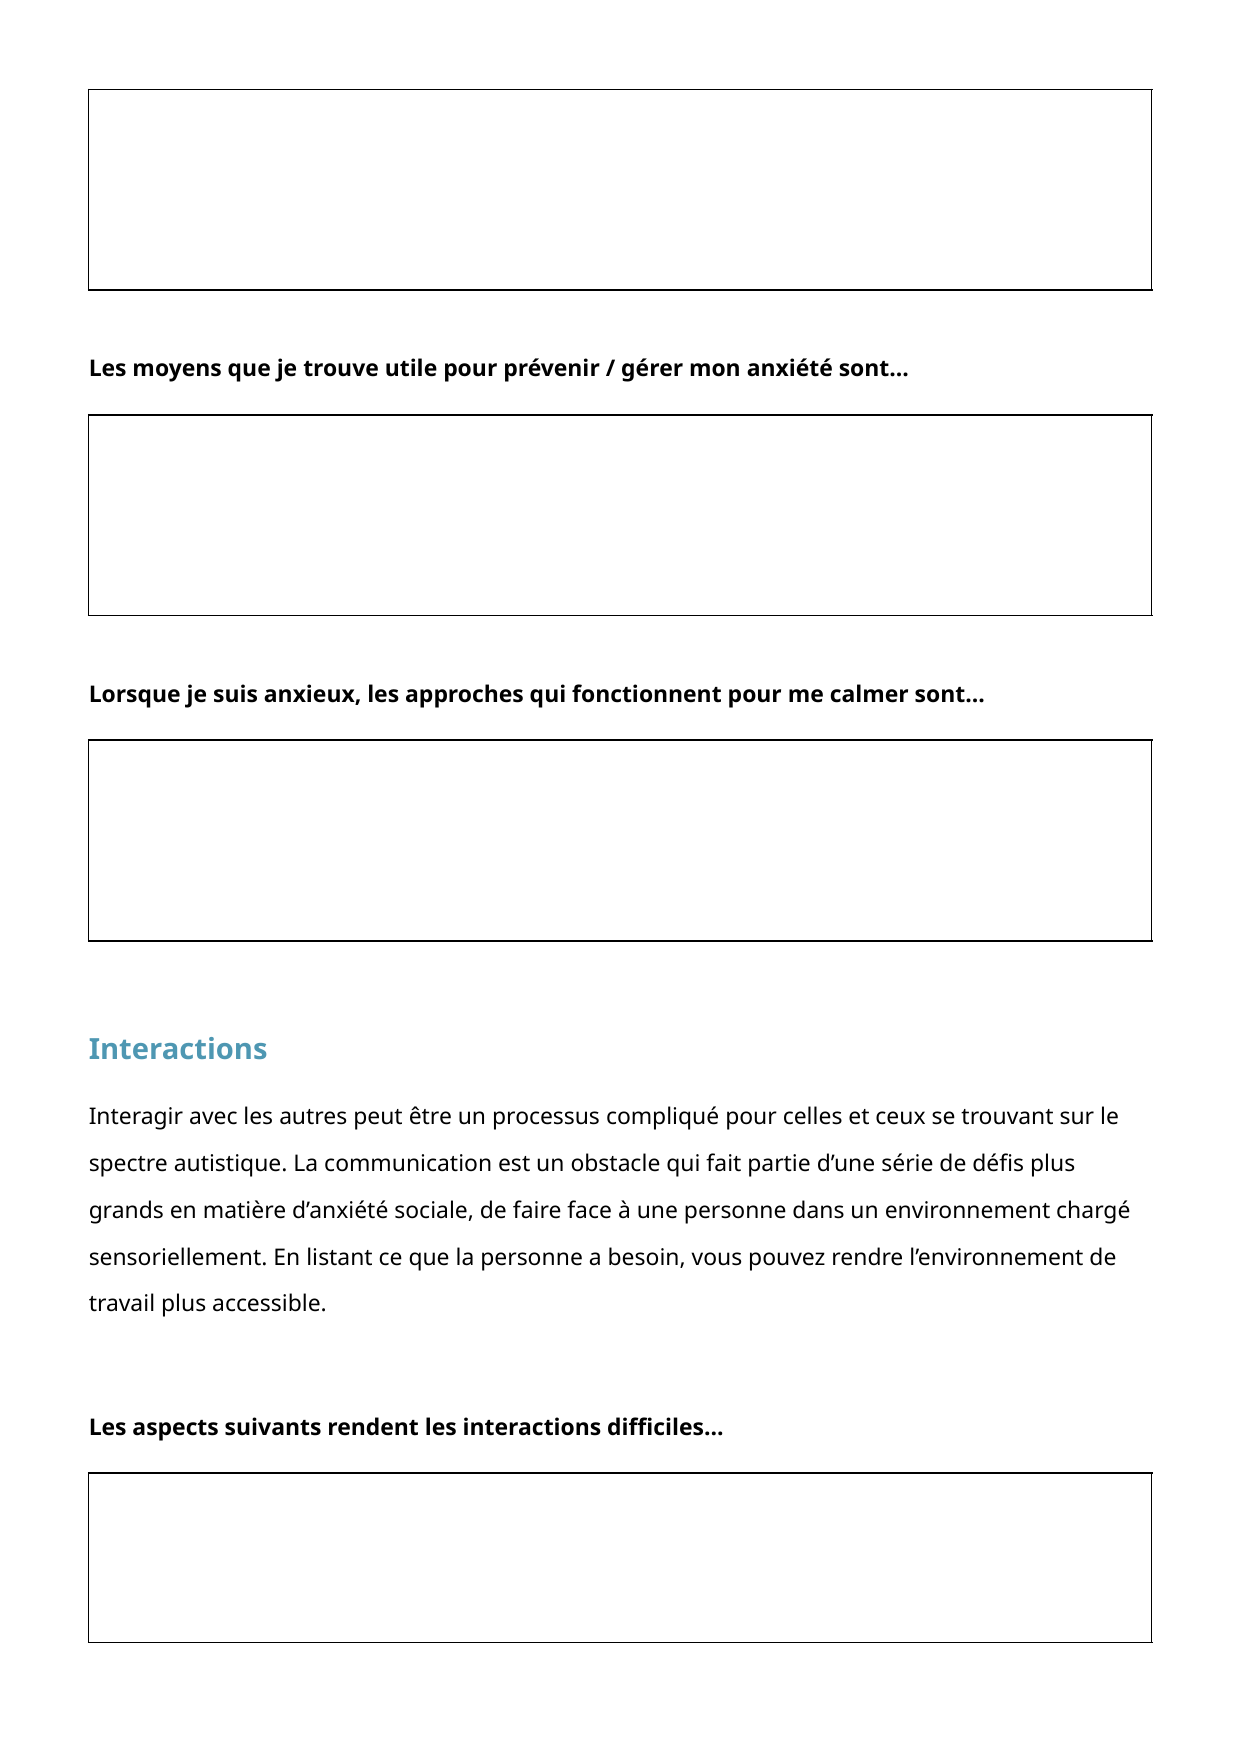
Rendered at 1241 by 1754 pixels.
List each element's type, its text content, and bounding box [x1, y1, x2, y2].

table_header [89, 416, 1151, 614]
subtitle Interactions [88, 1028, 1152, 1068]
text Lorsque je suis anxieux, les approches qui fonctionnent pour me calmer sont... [88, 678, 1152, 709]
table_header [89, 741, 1151, 940]
text Les moyens que je trouve utile pour prévenir / gérer mon anxiété sont... [88, 352, 1152, 383]
text Les aspects suivants rendent les interactions difficiles... [88, 1411, 1152, 1442]
table_header [89, 1474, 1151, 1642]
text Interagir avec les autres peut être un processus compliqué pour celles et ceux se trouvant sur le spectre autistique. La communication est un obstacle qui fait partie d’une série de défis plus grands en matière d’anxiété sociale, de faire face à une personne dans un environnement chargé sensoriellement. En listant ce que la personne a besoin, vous pouvez rendre l’environnement de travail plus accessible. [88, 1100, 1152, 1318]
table_header [89, 90, 1151, 289]
